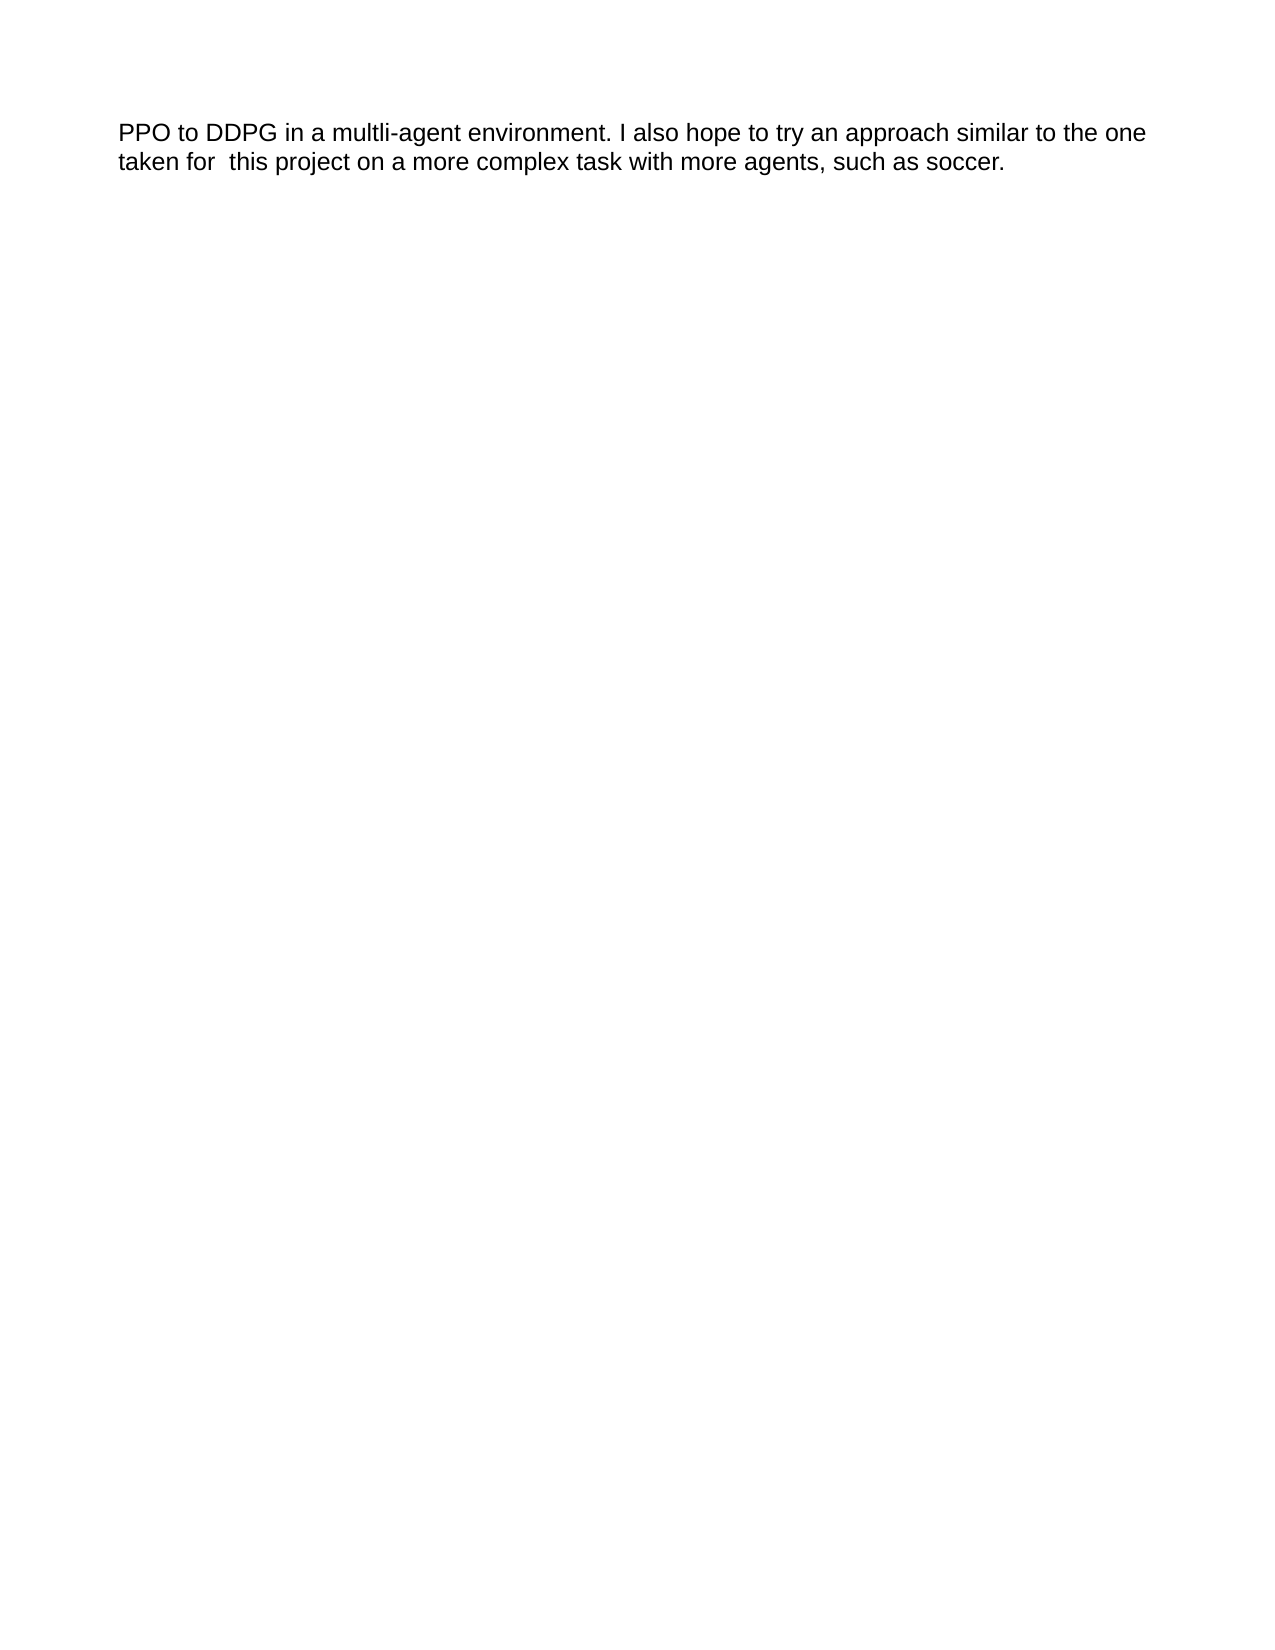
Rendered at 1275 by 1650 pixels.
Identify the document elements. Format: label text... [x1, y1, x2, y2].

text PPO to DDPG in a multli-agent environment. I also hope to try an approach similar to the one taken for this project on a more complex task with more agents, such as soccer. [118, 118, 1157, 176]
